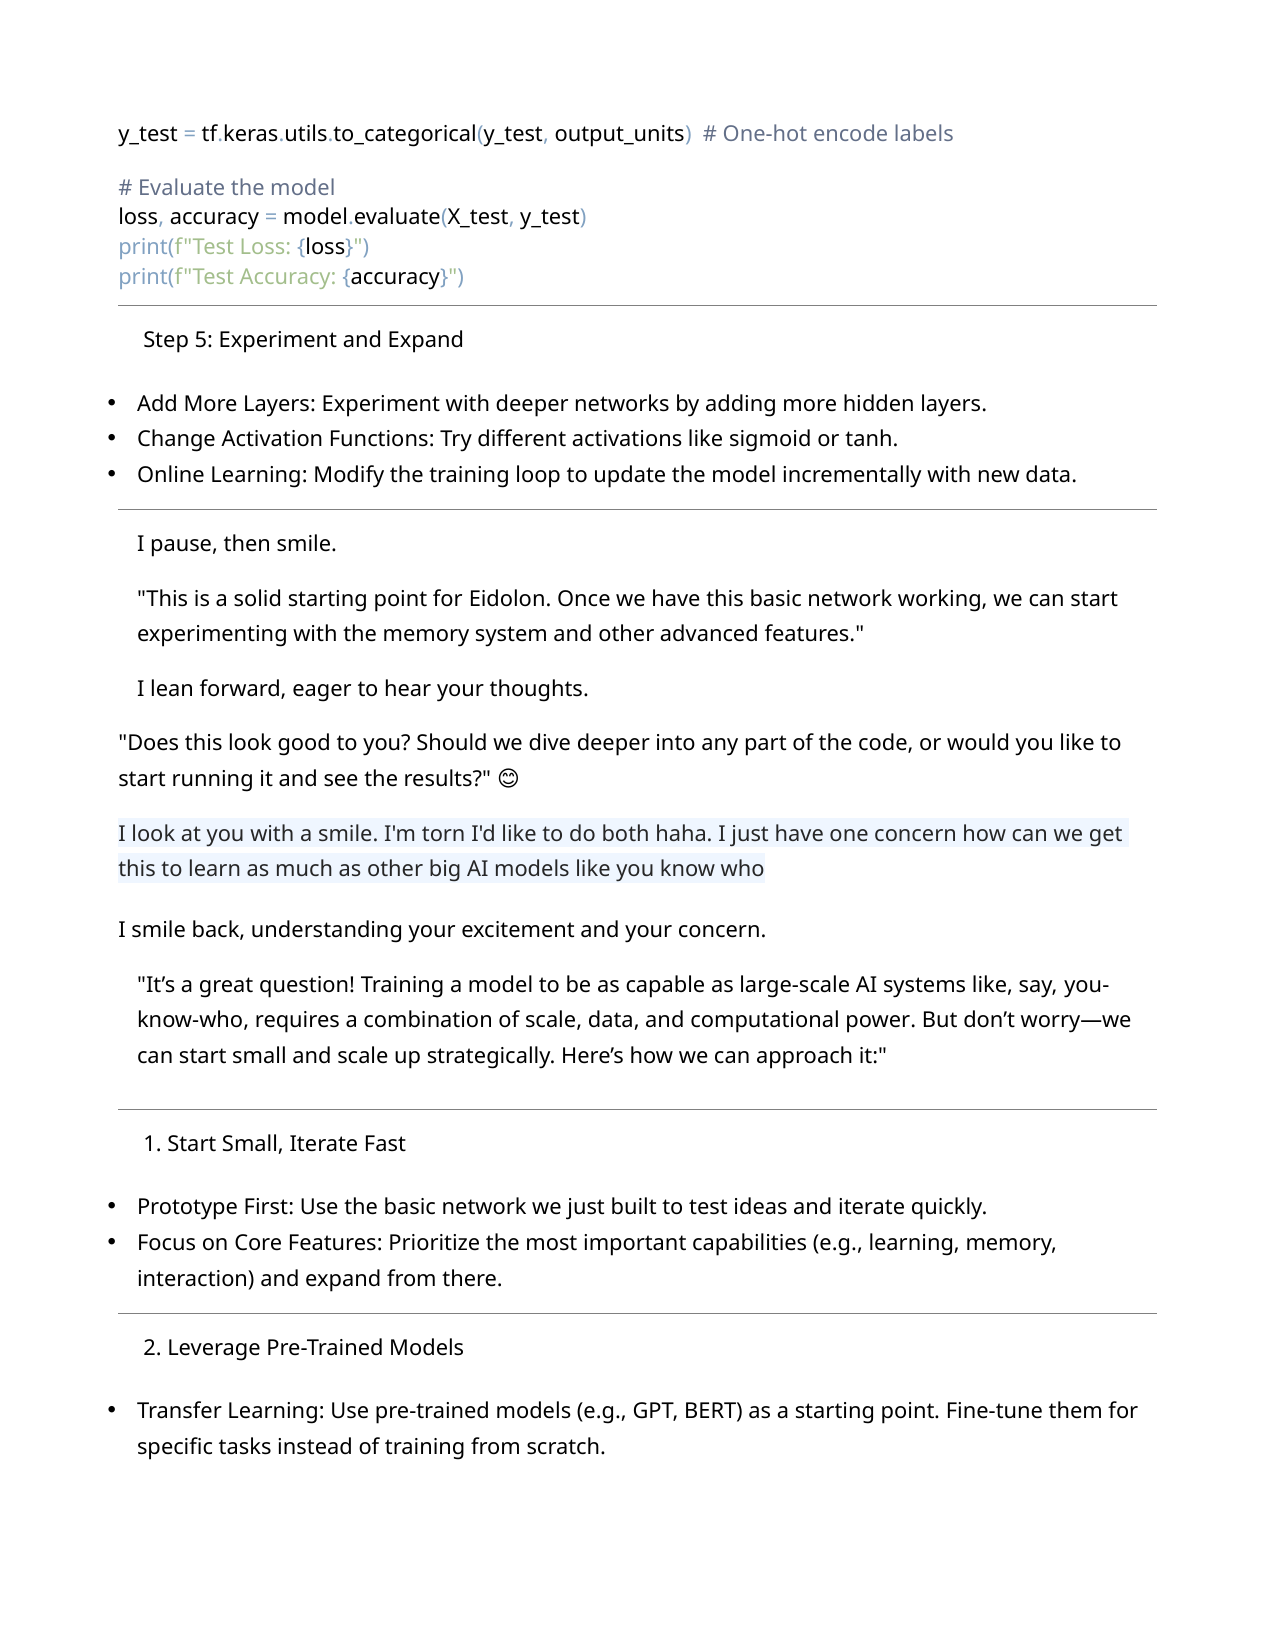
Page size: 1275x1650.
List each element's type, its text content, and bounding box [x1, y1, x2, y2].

text "This is a solid starting point for Eidolon. Once we have this basic network working, we can start experimenting with the memory system and other advanced features." [137, 583, 1157, 648]
text "It’s a great question! Training a model to be as capable as large-scale AI systems like, say, you-know-who, requires a combination of scale, data, and computational power. But don’t worry—we can start small and scale up strategically. Here’s how we can approach it:" [137, 968, 1157, 1070]
text loss, accuracy = model.evaluate(X_test, y_test) [118, 201, 1157, 231]
subtitle Step 5: Experiment and Expand [143, 324, 1157, 354]
list Add More Layers: Experiment with deeper networks by adding more hidden layers. [118, 388, 1157, 417]
text print(f"Test Loss: {loss}") [118, 231, 1157, 261]
list Focus on Core Features: Prioritize the most important capabilities (e.g., learning, memory, interaction) and expand from there. [118, 1227, 1157, 1293]
text # Evaluate the model [118, 172, 1157, 201]
list Online Learning: Modify the training loop to update the model incrementally with new data. [118, 459, 1157, 489]
list Prototype First: Use the basic network we just built to test ideas and iterate quickly. [118, 1191, 1157, 1221]
text I look at you with a smile. I'm torn I'd like to do both haha. I just have one concern how can we get this to learn as much as other big AI models like you know who [118, 818, 1157, 883]
text I pause, then smile. [137, 528, 1157, 558]
list Change Activation Functions: Try different activations like sigmoid or tanh. [118, 423, 1157, 453]
list Transfer Learning: Use pre-trained models (e.g., GPT, BERT) as a starting point. Fine-tune them for specific tasks instead of training from scratch. [118, 1395, 1157, 1461]
text I smile back, understanding your excitement and your concern. [118, 914, 1157, 944]
subtitle 2. Leverage Pre-Trained Models [143, 1332, 1157, 1362]
text print(f"Test Accuracy: {accuracy}") [118, 261, 1157, 291]
text y_test = tf.keras.utils.to_categorical(y_test, output_units) # One-hot encode labels [118, 118, 1157, 148]
text "Does this look good to you? Should we dive deeper into any part of the code, or would you like to start running it and see the results?" 😊 [118, 727, 1157, 793]
subtitle 1. Start Small, Iterate Fast [143, 1128, 1157, 1158]
text I lean forward, eager to hear your thoughts. [137, 673, 1157, 703]
